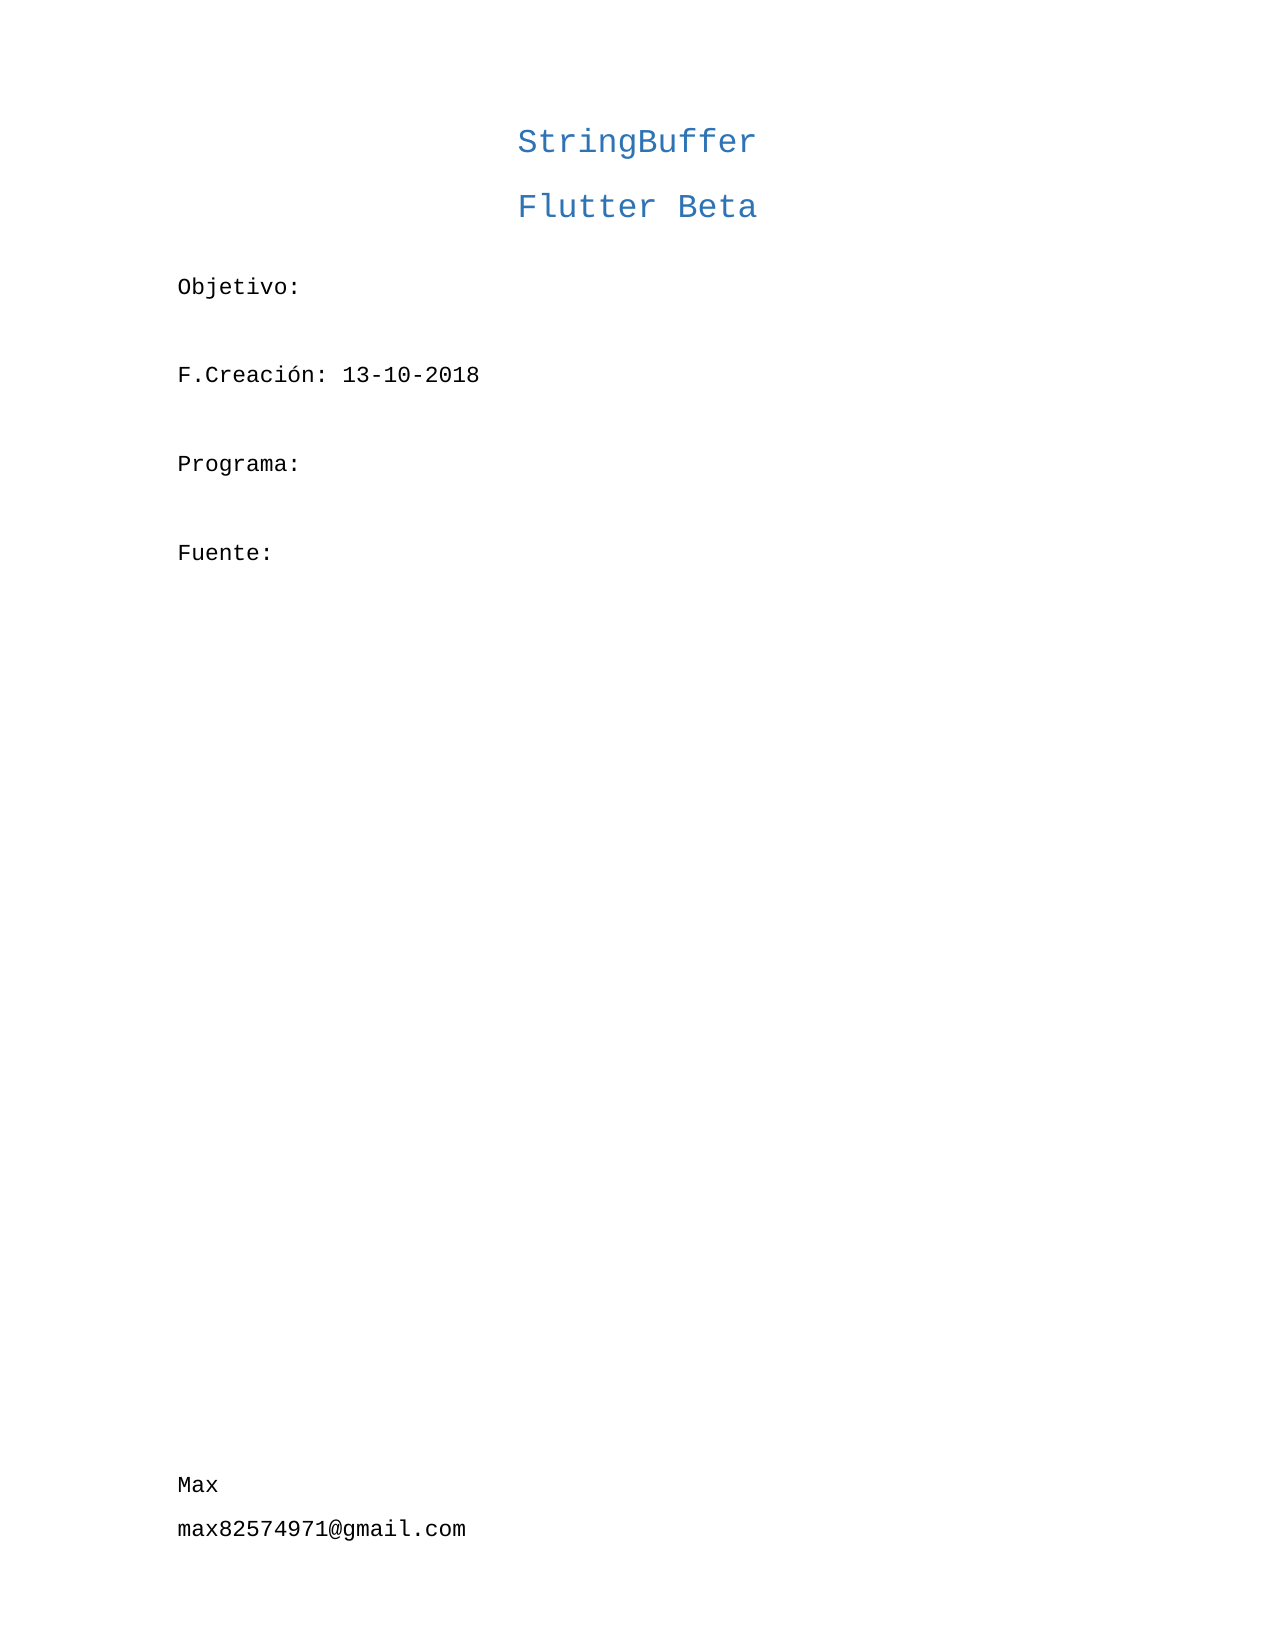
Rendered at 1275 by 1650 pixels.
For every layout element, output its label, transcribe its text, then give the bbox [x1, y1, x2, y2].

text Fuente: [177, 541, 1098, 567]
text Objetivo: [177, 275, 1098, 301]
text F.Creación: 13-10-2018 [177, 364, 1098, 390]
subtitle Flutter Beta [177, 190, 1098, 228]
text Max [177, 1473, 1098, 1499]
text max82574971@gmail.com [177, 1517, 1098, 1543]
text Programa: [177, 452, 1098, 478]
subtitle StringBuffer [177, 125, 1098, 163]
